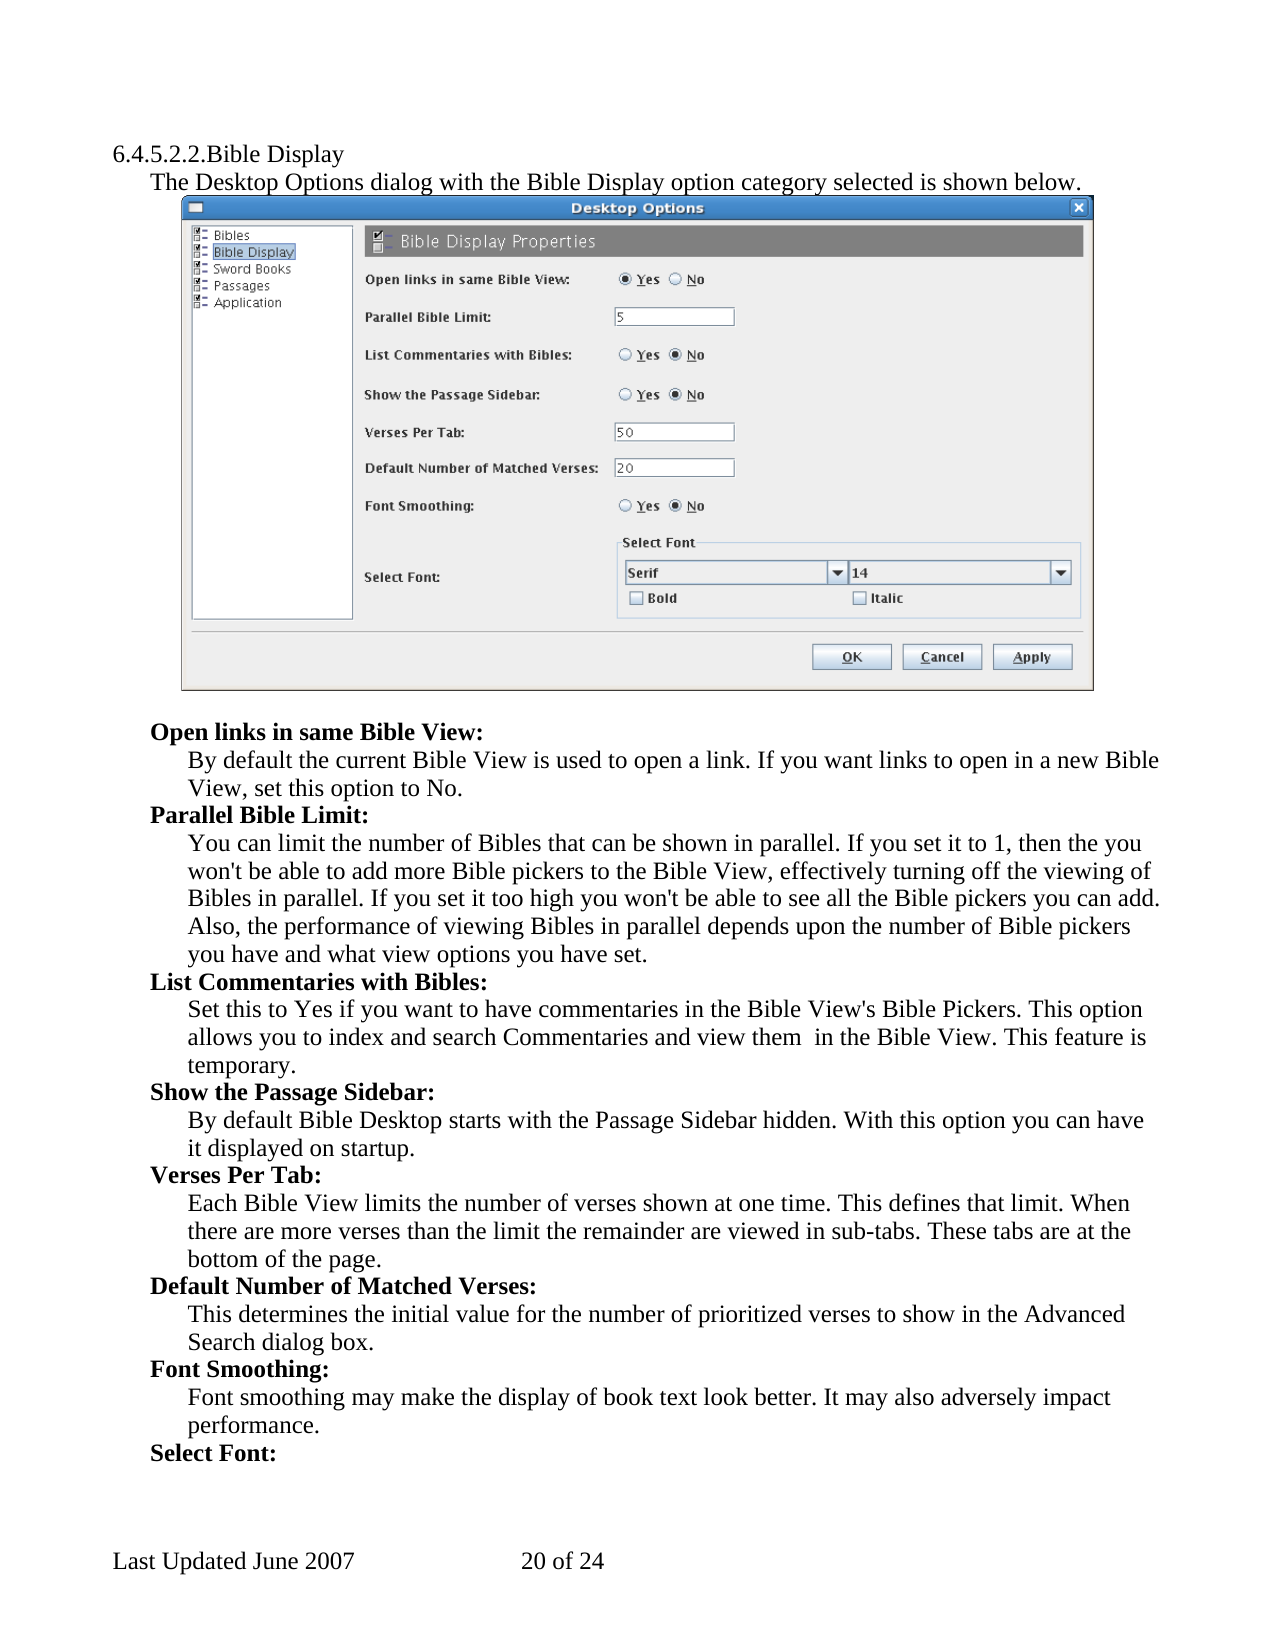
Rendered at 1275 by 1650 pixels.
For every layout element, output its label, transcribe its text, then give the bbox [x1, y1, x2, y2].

picture [181, 195, 1094, 691]
text Each Bible View limits the number of verses shown at one time. This defines that limit. When there are more verses than the limit the remainder are viewed in sub-tabs. These tabs are at the bottom of the page. [187, 1189, 1162, 1272]
text Select Font: [150, 1439, 1162, 1466]
text Font smoothing may make the display of book text look better. It may also adversely impact performance. [187, 1383, 1162, 1439]
text Parallel Bible Limit: [150, 801, 1162, 829]
text By default the current Bible View is used to open a link. If you want links to open in a new Bible View, set this option to No. [187, 746, 1162, 801]
text Default Number of Matched Verses: [150, 1272, 1162, 1300]
text Font Smoothing: [150, 1356, 1162, 1383]
text By default Bible Desktop starts with the Passage Sidebar hidden. With this option you can have it displayed on startup. [187, 1106, 1162, 1162]
text Open links in same Bible View: [150, 718, 1162, 746]
text Show the Passage Sidebar: [150, 1078, 1162, 1106]
text This determines the initial value for the number of prioritized verses to show in the Advanced Search dialog box. [187, 1300, 1162, 1356]
text Set this to Yes if you want to have commentaries in the Bible View's Bible Pickers. This option allows you to index and search Commentaries and view them in the Bible View. This feature is temporary. [187, 995, 1162, 1078]
text Verses Per Tab: [150, 1162, 1162, 1189]
list Bible Display [112, 140, 1162, 168]
text The Desktop Options dialog with the Bible Display option category selected is shown below. [150, 168, 1162, 196]
text List Commentaries with Bibles: [150, 968, 1162, 995]
text You can limit the number of Bibles that can be shown in parallel. If you set it to 1, then the you won't be able to add more Bible pickers to the Bible View, effectively turning off the viewing of Bibles in parallel. If you set it too high you won't be able to see all the Bible pickers you can add. Also, the performance of viewing Bibles in parallel depends upon the number of Bible pickers you have and what view options you have set. [187, 829, 1162, 968]
